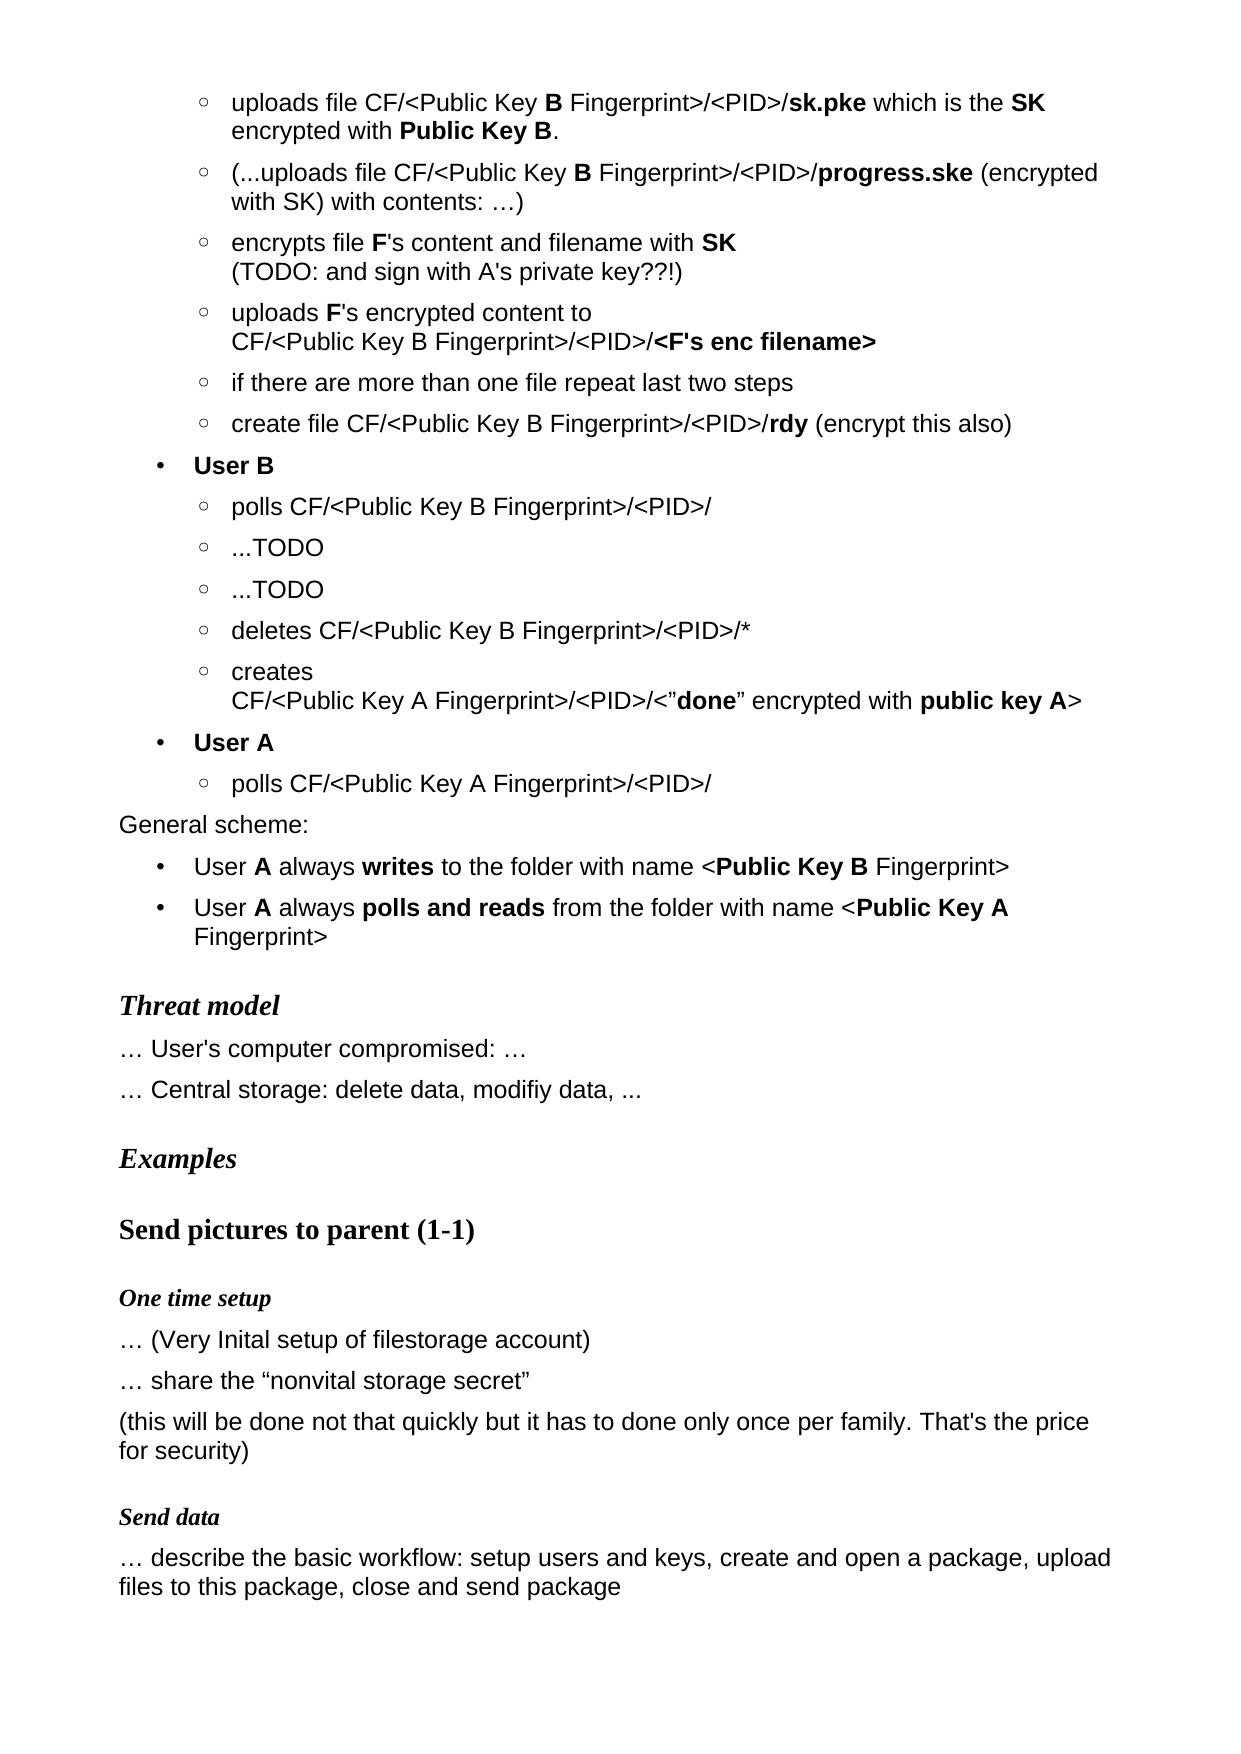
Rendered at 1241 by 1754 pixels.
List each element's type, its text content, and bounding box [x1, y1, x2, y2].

list encrypts file F's content and filename with SK (TODO: and sign with A's private key??!) [194, 228, 1121, 285]
list User A [156, 727, 1121, 756]
list create file CF/<Public Key B Fingerprint>/<PID>/rdy (encrypt this also) [194, 409, 1121, 438]
text … Central storage: delete data, modifiy data, ... [119, 1075, 1121, 1104]
list deletes CF/<Public Key B Fingerprint>/<PID>/* [194, 616, 1121, 645]
list (...uploads file CF/<Public Key B Fingerprint>/<PID>/progress.ske (encrypted with SK) with contents: …) [194, 158, 1121, 215]
subtitle Send data [119, 1502, 1121, 1531]
list polls CF/<Public Key B Fingerprint>/<PID>/ [194, 492, 1121, 521]
subtitle Examples [119, 1141, 1121, 1175]
subtitle Threat model [119, 988, 1121, 1021]
list polls CF/<Public Key A Fingerprint>/<PID>/ [194, 769, 1121, 798]
list uploads F's encrypted content to CF/<Public Key B Fingerprint>/<PID>/<F's enc filename> [194, 298, 1121, 355]
list creates CF/<Public Key A Fingerprint>/<PID>/<”done” encrypted with public key A> [194, 657, 1121, 715]
text … describe the basic workflow: setup users and keys, create and open a package, upload files to this package, close and send package [119, 1543, 1121, 1601]
list User A always polls and reads from the folder with name <Public Key A Fingerprint> [156, 893, 1121, 950]
subtitle One time setup [119, 1283, 1121, 1312]
text (this will be done not that quickly but it has to done only once per family. That's the price for security) [119, 1407, 1121, 1464]
list User B [156, 451, 1121, 479]
text … (Very Inital setup of filestorage account) [119, 1324, 1121, 1353]
subtitle Send pictures to parent (1-1) [119, 1212, 1121, 1246]
list ...TODO [194, 575, 1121, 603]
list User A always writes to the folder with name <Public Key B Fingerprint> [156, 851, 1121, 880]
list ...TODO [194, 533, 1121, 562]
text … share the “nonvital storage secret” [119, 1366, 1121, 1394]
list if there are more than one file repeat last two steps [194, 368, 1121, 397]
text General scheme: [119, 810, 1121, 839]
list uploads file CF/<Public Key B Fingerprint>/<PID>/sk.pke which is the SK encrypted with Public Key B. [194, 87, 1121, 145]
text … User's computer compromised: … [119, 1034, 1121, 1063]
